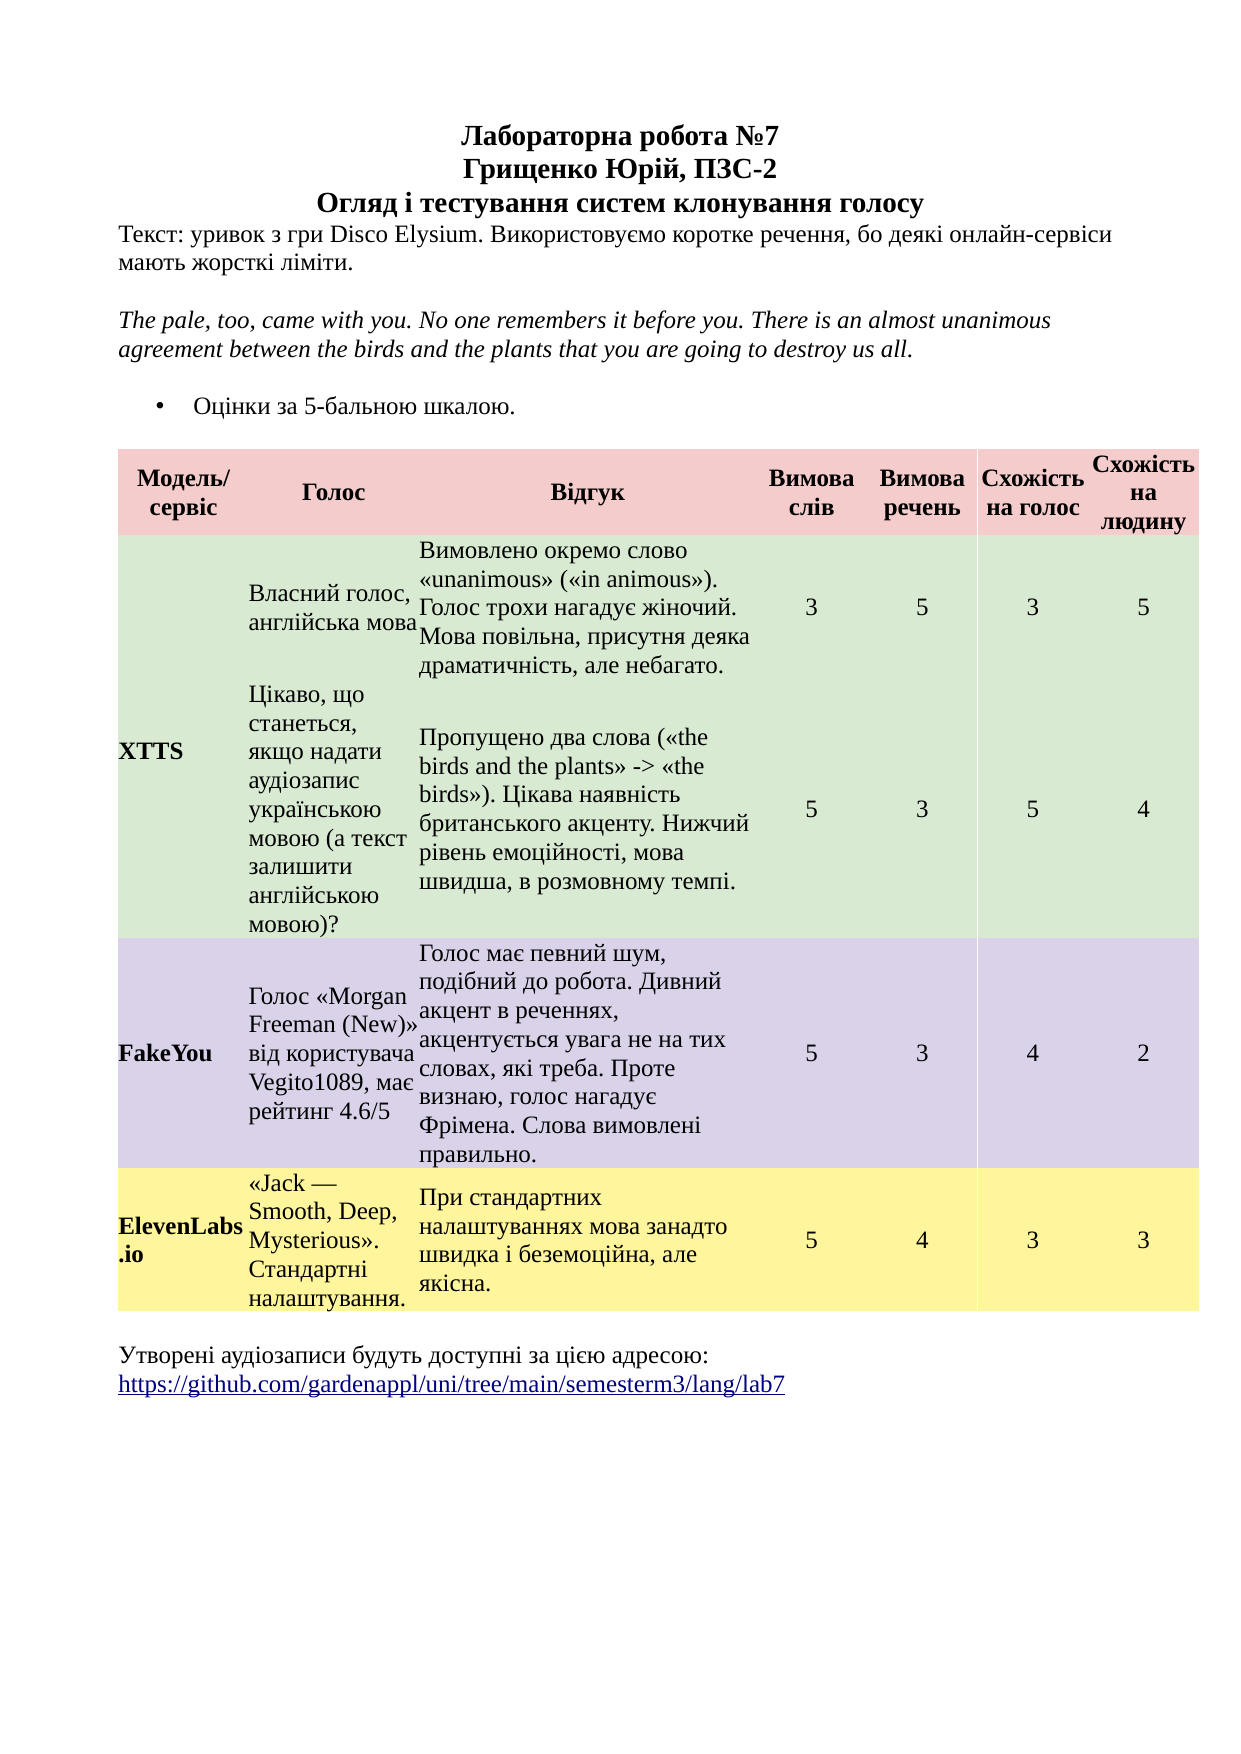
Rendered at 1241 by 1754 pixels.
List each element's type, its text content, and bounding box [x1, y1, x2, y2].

table_header Відгук [419, 449, 756, 535]
table_header Голос [248, 449, 419, 535]
table_cell FakeYou [118, 938, 248, 1168]
table_cell ElevenLabs.io [118, 1168, 248, 1311]
table_cell Голос «Morgan Freeman (New)» від користувача Vegito1089, має рейтинг 4.6/5 [248, 938, 419, 1168]
table_cell 4 [1088, 679, 1199, 938]
table_cell «Jack — Smooth, Deep, Mysterious». Стандартні налаштування. [248, 1168, 419, 1311]
table_cell 5 [978, 679, 1088, 938]
table_header Вимова слів [756, 449, 867, 535]
table_cell 4 [978, 938, 1088, 1168]
table_header Вимова речень [867, 449, 977, 535]
text https://github.com/gardenappl/uni/tree/main/semesterm3/lang/lab7 [118, 1369, 1122, 1398]
table_cell 2 [1088, 938, 1199, 1168]
text Грищенко Юрій, ПЗС-2 [118, 152, 1122, 185]
table_cell 5 [756, 1168, 867, 1311]
table_header Модель/сервіс [118, 449, 248, 535]
table_cell 3 [978, 535, 1088, 679]
table_cell 3 [867, 679, 977, 938]
table_cell Голос має певний шум, подібний до робота. Дивний акцент в реченнях, акцентується увага не на тих словах, які треба. Проте визнаю, голос нагадує Фрімена. Слова вимовлені правильно. [419, 938, 756, 1168]
table_cell 3 [1088, 1168, 1199, 1311]
table_cell 3 [978, 1168, 1088, 1311]
table_cell 5 [756, 679, 867, 938]
table_cell 3 [867, 938, 977, 1168]
text Утворені аудіозаписи будуть доступні за цією адресою: [118, 1340, 1122, 1369]
table_cell XTTS [118, 535, 248, 938]
table_cell 5 [756, 938, 867, 1168]
table_cell 5 [1088, 535, 1199, 679]
table_cell Цікаво, що станеться, якщо надати аудіозапис українською мовою (а текст залишити англійською мовою)? [248, 679, 419, 938]
list Оцінки за 5-бальною шкалою. [156, 391, 1122, 420]
table_cell 3 [756, 535, 867, 679]
table_cell Вимовлено окремо слово «unanimous» («in animous»). Голос трохи нагадує жіночий. Мова повільна, присутня деяка драматичність, але небагато. [419, 535, 756, 679]
table_header Схожість на людину [1088, 449, 1199, 535]
text Текст: уривок з гри Disco Elysium. Використовуємо коротке речення, бо деякі онлайн-сервіси мають жорсткі ліміти. [118, 219, 1122, 276]
table_cell 4 [867, 1168, 977, 1311]
text Лабораторна робота №7 [118, 118, 1122, 152]
table_cell Власний голос, англійська мова [248, 535, 419, 679]
text The pale, too, came with you. No one remembers it before you. There is an almost unanimous agreement between the birds and the plants that you are going to destroy us all. [118, 305, 1122, 362]
table_cell 5 [867, 535, 977, 679]
table_cell При стандартних налаштуваннях мова занадто швидка і беземоційна, але якісна. [419, 1168, 756, 1311]
table_cell Пропущено два слова («the birds and the plants» -> «the birds»). Цікава наявність британського акценту. Нижчий рівень емоційності, мова швидша, в розмовному темпі. [419, 679, 756, 938]
text Огляд і тестування систем клонування голосу [118, 185, 1122, 219]
table_header Схожість на голос [978, 449, 1088, 535]
